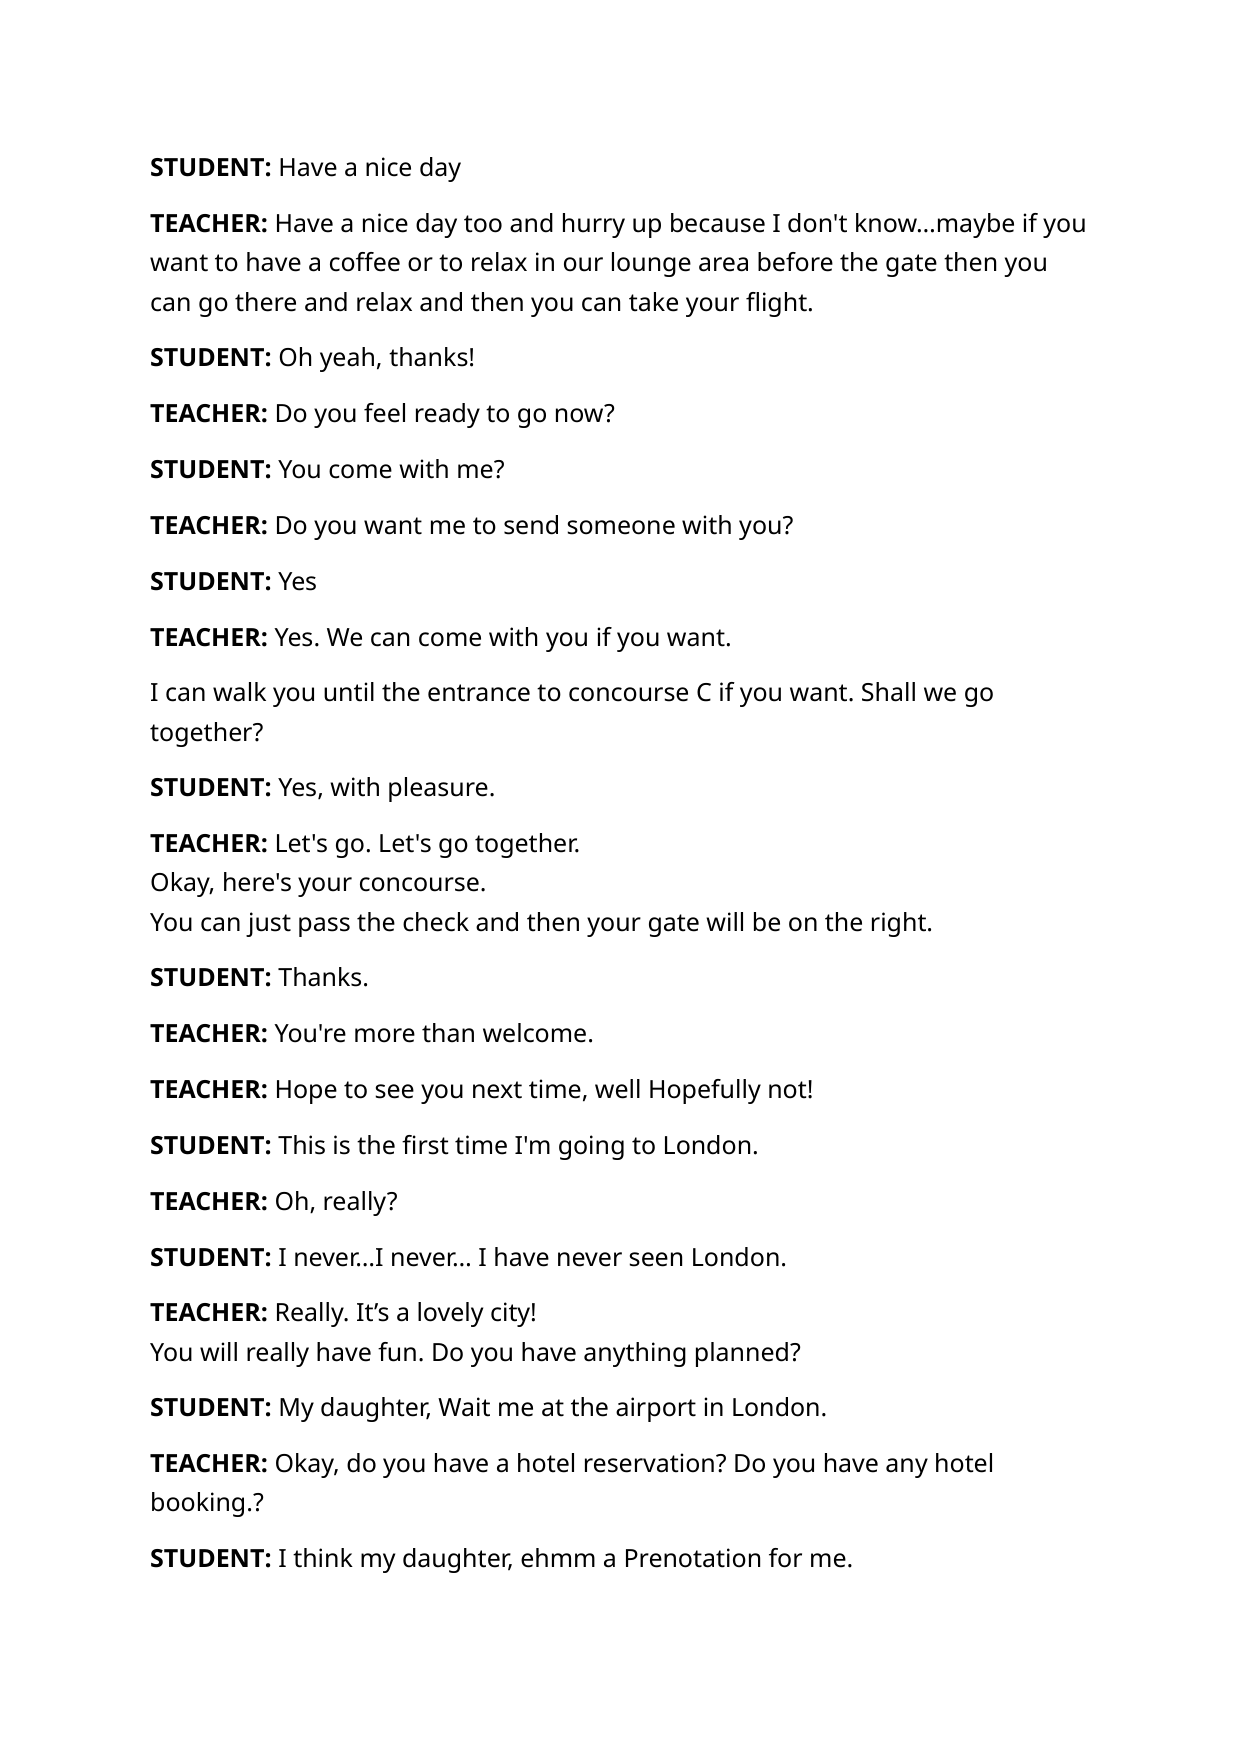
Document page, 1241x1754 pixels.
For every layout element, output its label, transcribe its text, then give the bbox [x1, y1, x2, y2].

text TEACHER: Do you want me to send someone with you? [150, 507, 1090, 542]
text TEACHER: Have a nice day too and hurry up because I don't know…maybe if you want to have a coffee or to relax in our lounge area before the gate then you can go there and relax and then you can take your flight. [150, 206, 1090, 318]
text TEACHER: Okay, do you have a hotel reservation? Do you have any hotel booking.? [150, 1446, 1090, 1519]
text STUDENT: This is the first time I'm going to London. [150, 1127, 1090, 1162]
text TEACHER: Really. It’s a lovely city! You will really have fun. Do you have anything planned? [150, 1295, 1090, 1368]
text TEACHER: You're more than welcome. [150, 1016, 1090, 1050]
text STUDENT: Have a nice day [150, 150, 1090, 184]
text TEACHER: Hope to see you next time, well Hopefully not! [150, 1072, 1090, 1106]
text STUDENT: I never…I never… I have never seen London. [150, 1239, 1090, 1273]
text TEACHER: Yes. We can come with you if you want. [150, 619, 1090, 653]
text STUDENT: You come with me? [150, 452, 1090, 486]
text STUDENT: Oh yeah, thanks! [150, 340, 1090, 374]
text TEACHER: Let's go. Let's go together. Okay, here's your concourse. You can just pass the check and then your gate will be on the right. [150, 826, 1090, 938]
text I can walk you until the entrance to concourse C if you want. Shall we go together? [150, 675, 1090, 748]
text STUDENT: Yes, with pleasure. [150, 770, 1090, 804]
text STUDENT: Yes [150, 563, 1090, 597]
text TEACHER: Oh, really? [150, 1183, 1090, 1217]
text STUDENT: I think my daughter, ehmm a Prenotation for me. [150, 1541, 1090, 1575]
text STUDENT: My daughter, Wait me at the airport in London. [150, 1390, 1090, 1424]
text STUDENT: Thanks. [150, 960, 1090, 994]
text TEACHER: Do you feel ready to go now? [150, 396, 1090, 430]
